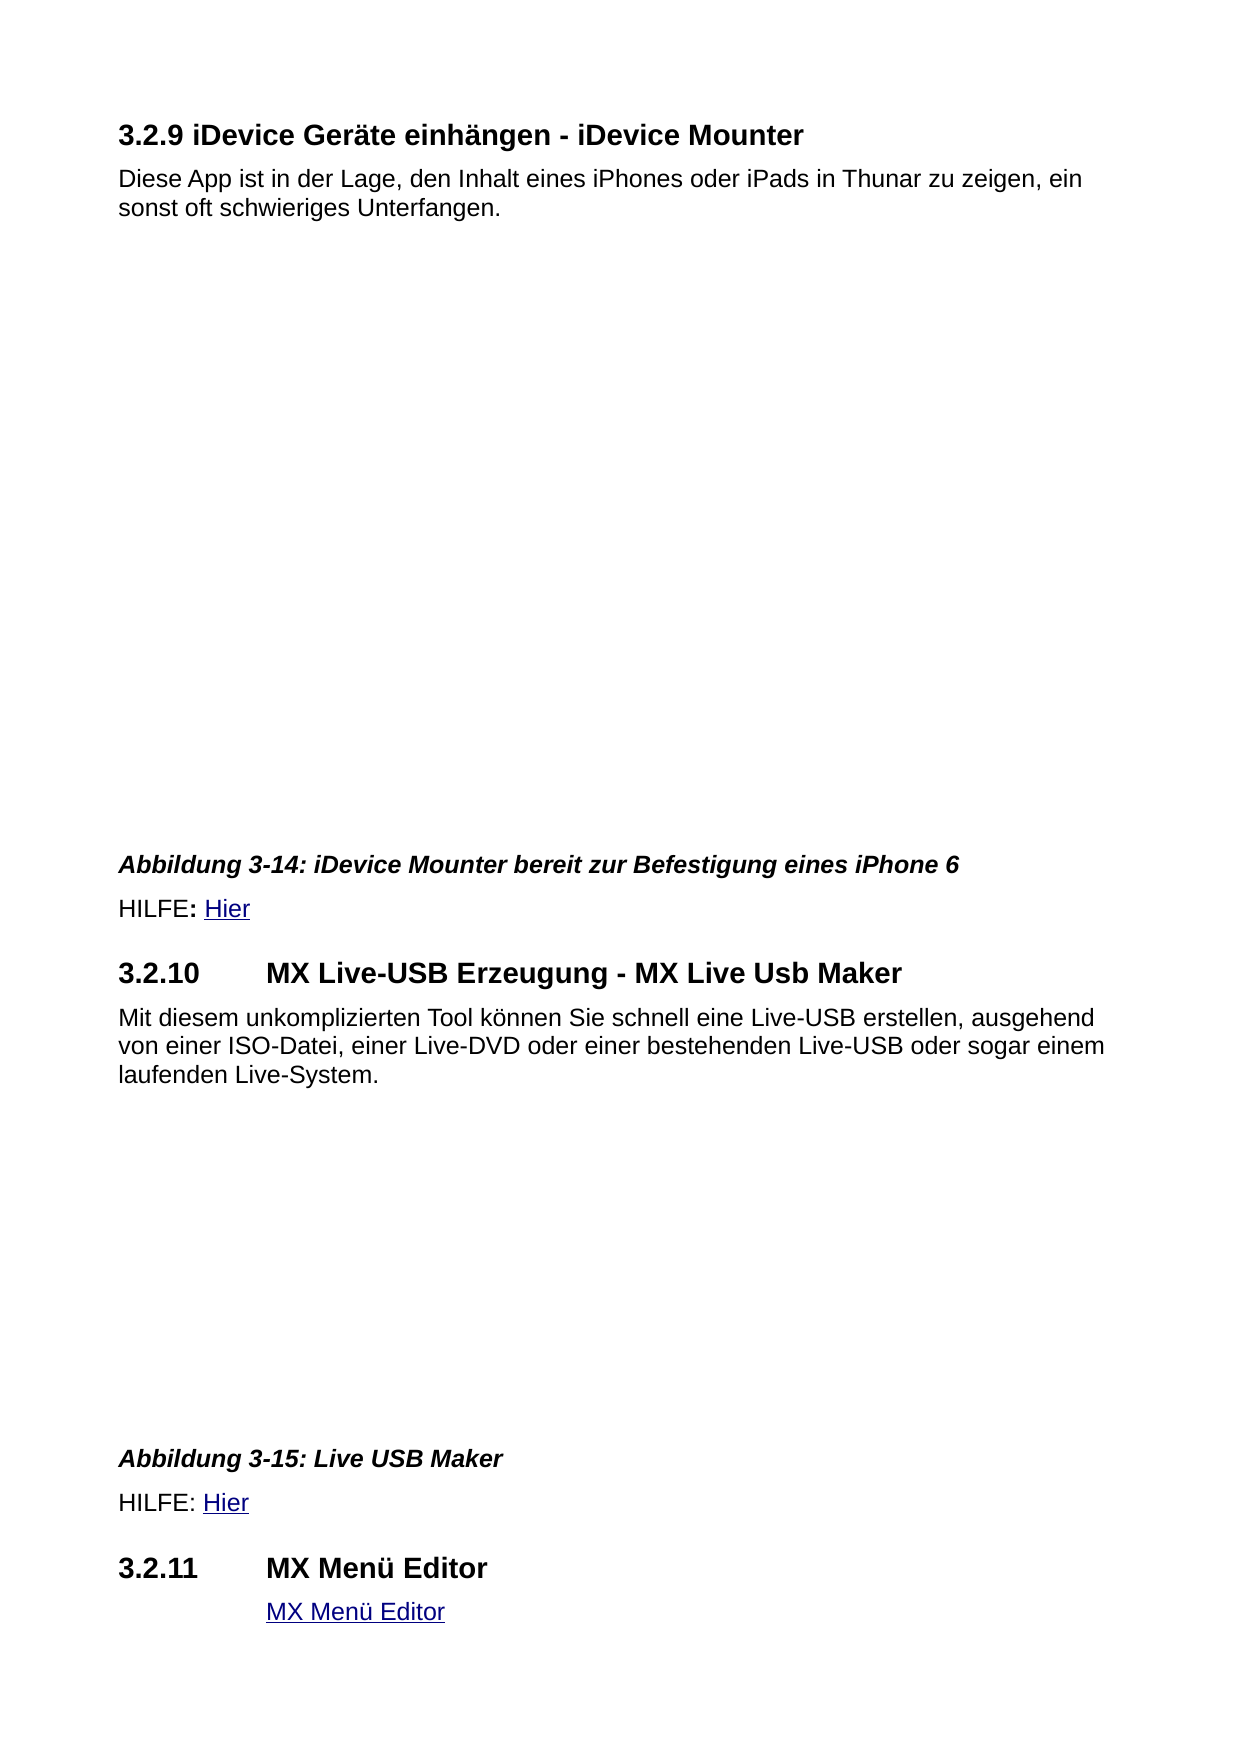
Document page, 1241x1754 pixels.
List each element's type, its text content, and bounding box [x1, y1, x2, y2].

subtitle iDevice Geräte einhängen - iDevice Mounter [118, 118, 1122, 152]
text Abbildung 3-15: Live USB Maker [118, 1104, 1122, 1473]
subtitle MX Menü Editor [118, 1551, 1122, 1584]
text Abbildung 3-14: iDevice Mounter bereit zur Befestigung eines iPhone 6 [118, 237, 1122, 879]
text Mit diesem unkomplizierten Tool können Sie schnell eine Live-USB erstellen, ausgehend von einer ISO-Datei, einer Live-DVD oder einer bestehenden Live-USB oder sogar einem laufenden Live-System. [118, 1003, 1122, 1089]
text HILFE: Hier [118, 1488, 1122, 1517]
subtitle MX Live-USB Erzeugung - MX Live Usb Maker [118, 956, 1122, 990]
text Diese App ist in der Lage, den Inhalt eines iPhones oder iPads in Thunar zu zeigen, ein sonst oft schwieriges Unterfangen. [118, 164, 1122, 222]
text HILFE: Hier [118, 894, 1122, 922]
text MX Menü Editor [118, 1597, 1122, 1626]
